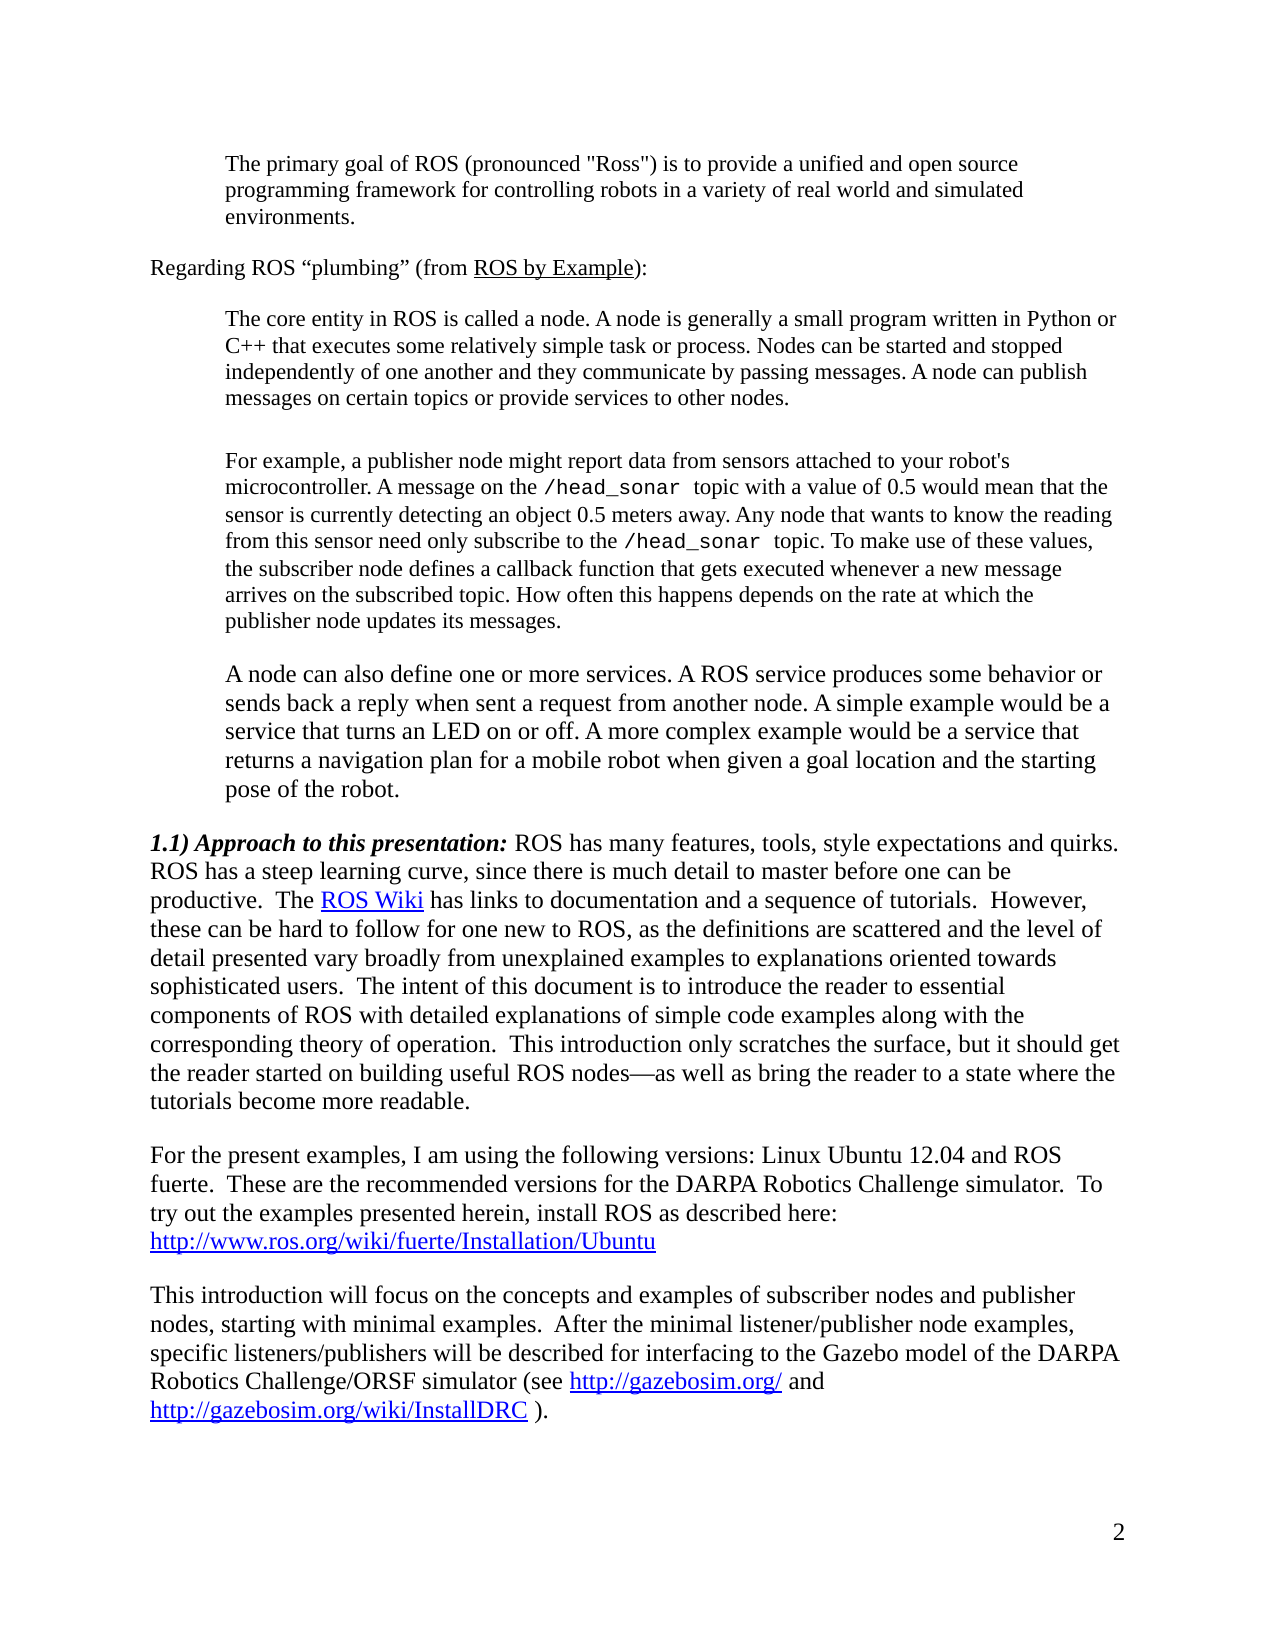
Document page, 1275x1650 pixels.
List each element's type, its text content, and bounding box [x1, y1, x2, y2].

text Regarding ROS “plumbing” (from ROS by Example): [150, 254, 1125, 280]
text The primary goal of ROS (pronounced "Ross") is to provide a unified and open source programming framework for controlling robots in a variety of real world and simulated environments. [225, 150, 1125, 229]
text 1.1) Approach to this presentation: ROS has many features, tools, style expectations and quirks. ROS has a steep learning curve, since there is much detail to master before one can be productive. The ROS Wiki has links to documentation and a sequence of tutorials. However, these can be hard to follow for one new to ROS, as the definitions are scattered and the level of detail presented vary broadly from unexplained examples to explanations oriented towards sophisticated users. The intent of this document is to introduce the reader to essential components of ROS with detailed explanations of simple code examples along with the corresponding theory of operation. This introduction only scratches the surface, but it should get the reader started on building useful ROS nodes—as well as bring the reader to a state where the tutorials become more readable. [150, 828, 1125, 1115]
text For the present examples, I am using the following versions: Linux Ubuntu 12.04 and ROS fuerte. These are the recommended versions for the DARPA Robotics Challenge simulator. To try out the examples presented herein, install ROS as described here: http://www.ros.org/wiki/fuerte/Installation/Ubuntu [150, 1140, 1125, 1255]
text The core entity in ROS is called a node. A node is generally a small program written in Python or C++ that executes some relatively simple task or process. Nodes can be started and stopped independently of one another and they communicate by passing messages. A node can publish messages on certain topics or provide services to other nodes. [225, 305, 1125, 411]
list This introduction will focus on the concepts and examples of subscriber nodes and publisher nodes, starting with minimal examples. After the minimal listener/publisher node examples, specific listeners/publishers will be described for interfacing to the Gazebo model of the DARPA Robotics Challenge/ORSF simulator (see http://gazebosim.org/ and http://gazebosim.org/wiki/InstallDRC ). [150, 1280, 1125, 1424]
text For example, a publisher node might report data from sensors attached to your robot's microcontroller. A message on the /head_sonar topic with a value of 0.5 would mean that the sensor is currently detecting an object 0.5 meters away. Any node that wants to know the reading from this sensor need only subscribe to the /head_sonar topic. To make use of these values, the subscriber node defines a callback function that gets executed whenever a new message arrives on the subscribed topic. How often this happens depends on the rate at which the publisher node updates its messages. [225, 447, 1125, 634]
text A node can also define one or more services. A ROS service produces some behavior or sends back a reply when sent a request from another node. A simple example would be a service that turns an LED on or off. A more complex example would be a service that returns a navigation plan for a mobile robot when given a goal location and the starting pose of the robot. [225, 659, 1125, 803]
